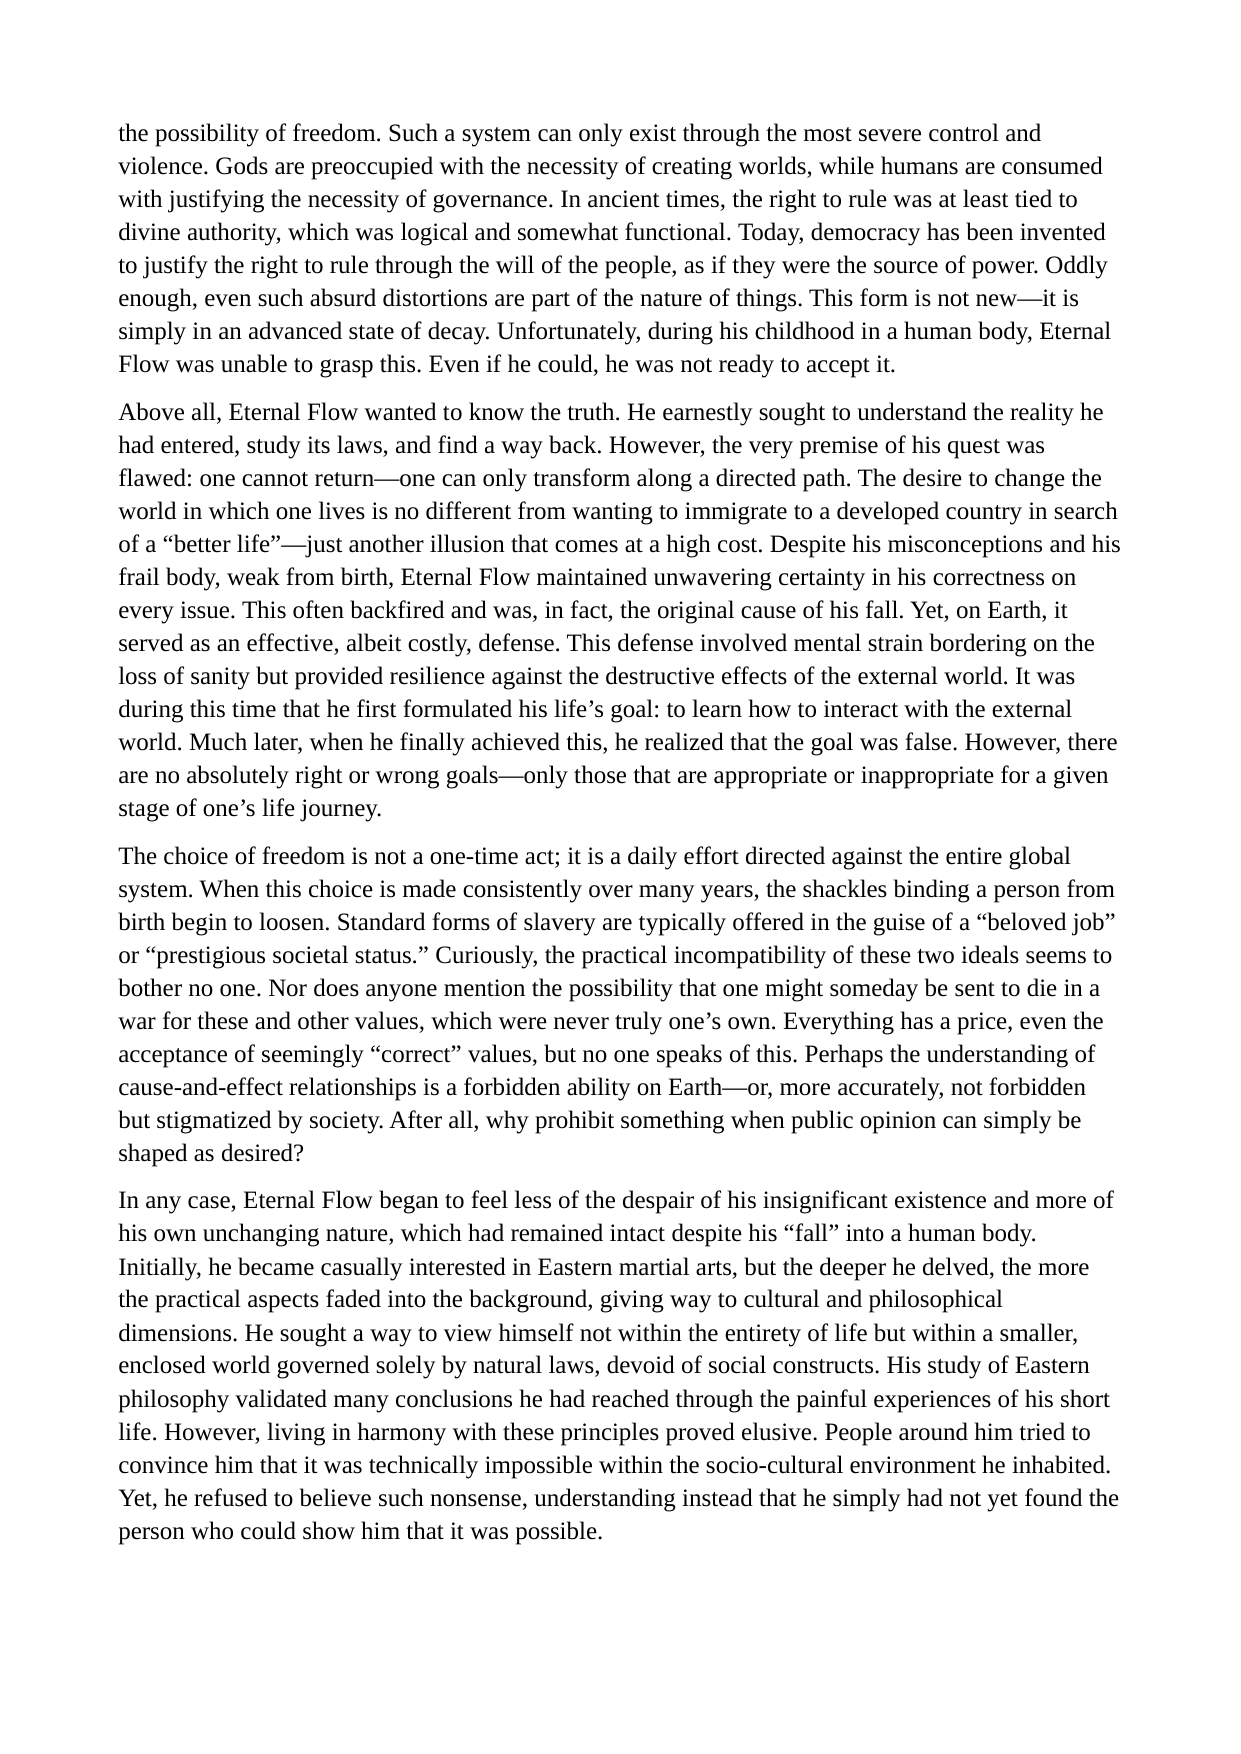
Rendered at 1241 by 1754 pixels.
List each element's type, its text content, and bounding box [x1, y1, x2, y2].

text the possibility of freedom. Such a system can only exist through the most severe control and violence. Gods are preoccupied with the necessity of creating worlds, while humans are consumed with justifying the necessity of governance. In ancient times, the right to rule was at least tied to divine authority, which was logical and somewhat functional. Today, democracy has been invented to justify the right to rule through the will of the people, as if they were the source of power. Oddly enough, even such absurd distortions are part of the nature of things. This form is not new—it is simply in an advanced state of decay. Unfortunately, during his childhood in a human body, Eternal Flow was unable to grasp this. Even if he could, he was not ready to accept it. [118, 118, 1122, 378]
text In any case, Eternal Flow began to feel less of the despair of his insignificant existence and more of his own unchanging nature, which had remained intact despite his “fall” into a human body. Initially, he became casually interested in Eastern martial arts, but the deeper he delved, the more the practical aspects faded into the background, giving way to cultural and philosophical dimensions. He sought a way to view himself not within the entirety of life but within a smaller, enclosed world governed solely by natural laws, devoid of social constructs. His study of Eastern philosophy validated many conclusions he had reached through the painful experiences of his short life. However, living in harmony with these principles proved elusive. People around him tried to convince him that it was technically impossible within the socio-cultural environment he inhabited. Yet, he refused to believe such nonsense, understanding instead that he simply had not yet found the person who could show him that it was possible. [118, 1186, 1122, 1544]
text Above all, Eternal Flow wanted to know the truth. He earnestly sought to understand the reality he had entered, study its laws, and find a way back. However, the very premise of his quest was flawed: one cannot return—one can only transform along a directed path. The desire to change the world in which one lives is no different from wanting to immigrate to a developed country in search of a “better life”—just another illusion that comes at a high cost. Despite his misconceptions and his frail body, weak from birth, Eternal Flow maintained unwavering certainty in his correctness on every issue. This often backfired and was, in fact, the original cause of his fall. Yet, on Earth, it served as an effective, albeit costly, defense. This defense involved mental strain bordering on the loss of sanity but provided resilience against the destructive effects of the external world. It was during this time that he first formulated his life’s goal: to learn how to interact with the external world. Much later, when he finally achieved this, he realized that the goal was false. However, there are no absolutely right or wrong goals—only those that are appropriate or inappropriate for a given stage of one’s life journey. [118, 397, 1122, 822]
text The choice of freedom is not a one-time act; it is a daily effort directed against the entire global system. When this choice is made consistently over many years, the shackles binding a person from birth begin to loosen. Standard forms of slavery are typically offered in the guise of a “beloved job” or “prestigious societal status.” Curiously, the practical incompatibility of these two ideals seems to bother no one. Nor does anyone mention the possibility that one might someday be sent to die in a war for these and other values, which were never truly one’s own. Everything has a price, even the acceptance of seemingly “correct” values, but no one speaks of this. Perhaps the understanding of cause-and-effect relationships is a forbidden ability on Earth—or, more accurately, not forbidden but stigmatized by society. After all, why prohibit something when public opinion can simply be shaped as desired? [118, 841, 1122, 1167]
